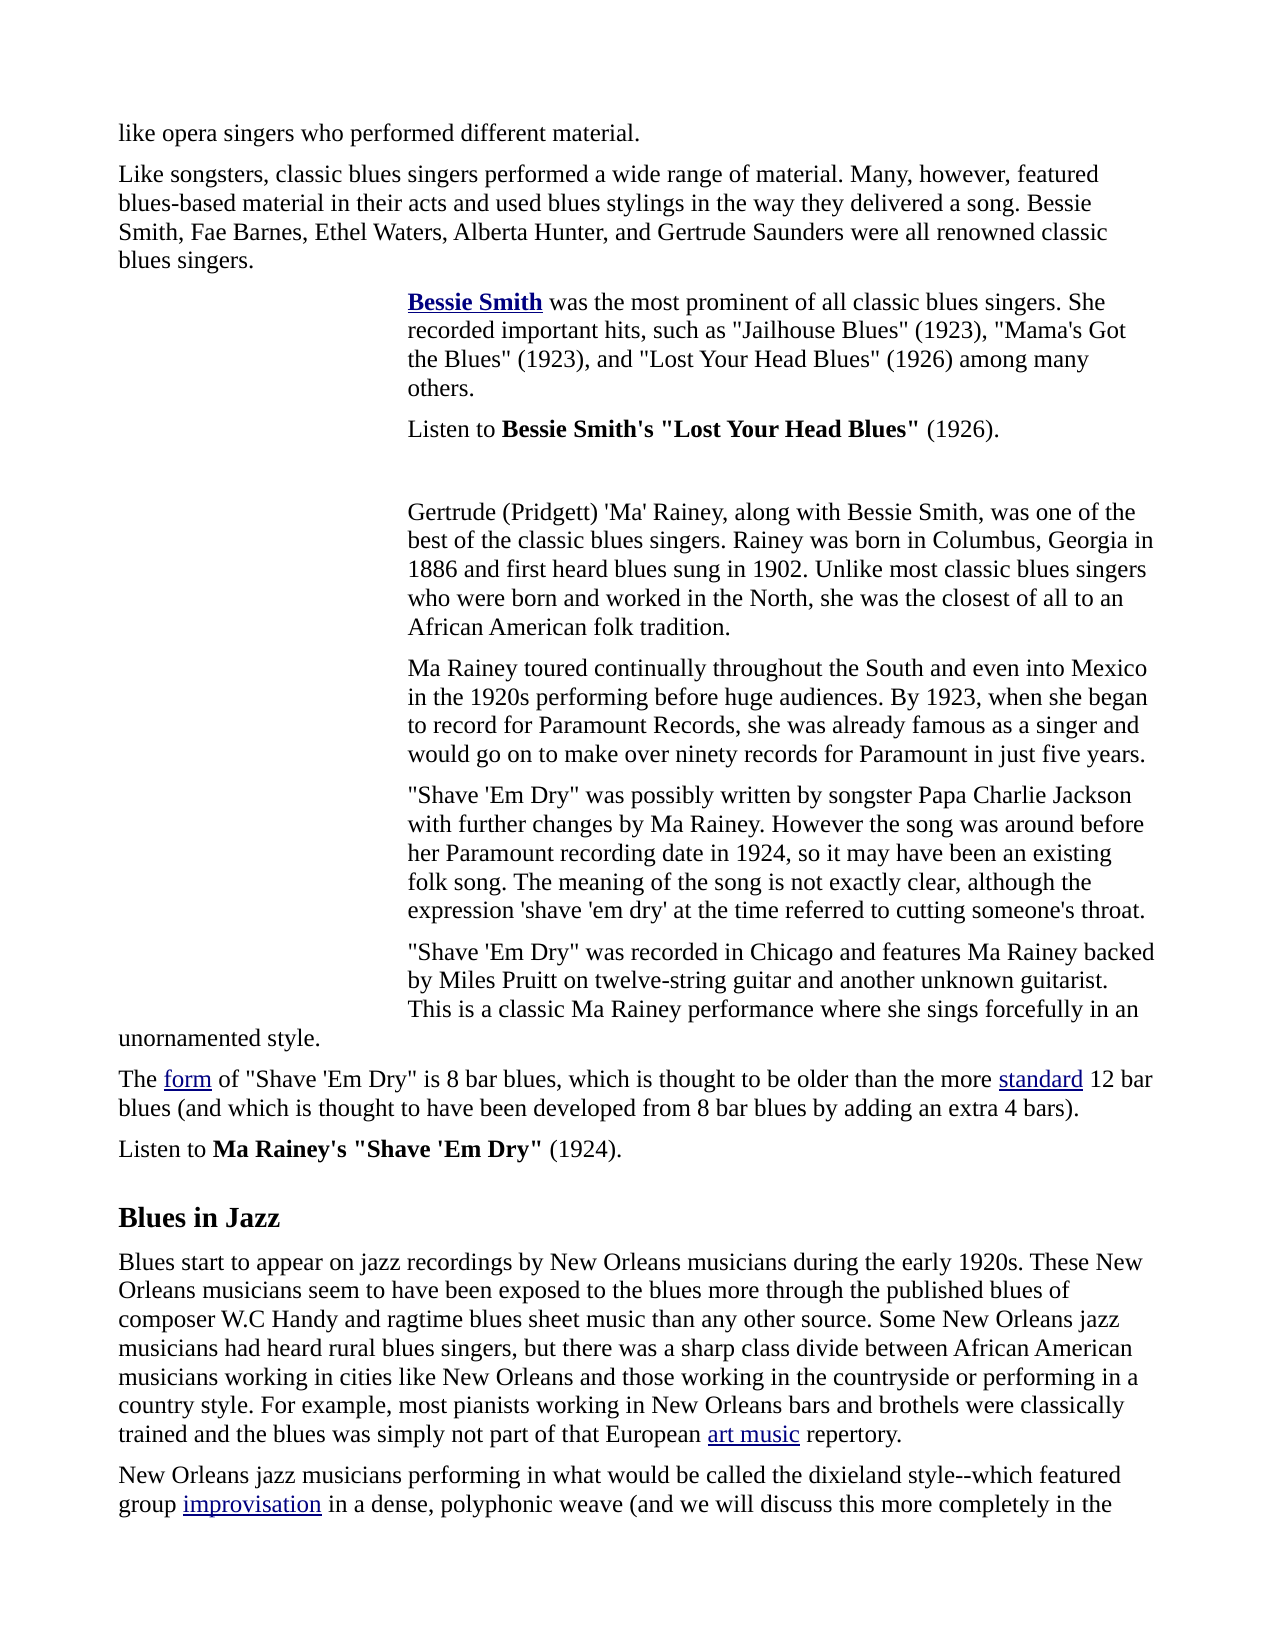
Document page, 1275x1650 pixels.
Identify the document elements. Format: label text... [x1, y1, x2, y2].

text New Orleans jazz musicians performing in what would be called the dixieland style--which featured group improvisation in a dense, polyphonic weave (and we will discuss this more completely in the [118, 1460, 1157, 1518]
text Bessie Smith was the most prominent of all classic blues singers. She recorded important hits, such as "Jailhouse Blues" (1923), "Mama's Got the Blues" (1923), and "Lost Your Head Blues" (1926) among many others. [118, 287, 1157, 402]
text "Shave 'Em Dry" was recorded in Chicago and features Ma Rainey backed by Miles Pruitt on twelve-string guitar and another unknown guitarist. This is a classic Ma Rainey performance where she sings forcefully in an unornamented style. [118, 937, 1157, 1052]
text Ma Rainey toured continually throughout the South and even into Mexico in the 1920s performing before huge audiences. By 1923, when she began to record for Paramount Records, she was already famous as a singer and would go on to make over ninety records for Paramount in just five years. [118, 653, 1157, 768]
text "Shave 'Em Dry" was possibly written by songster Papa Charlie Jackson with further changes by Ma Rainey. However the song was around before her Paramount recording date in 1924, so it may have been an existing folk song. The meaning of the song is not exactly clear, although the expression 'shave 'em dry' at the time referred to cutting someone's throat. [118, 781, 1157, 924]
text The form of "Shave 'Em Dry" is 8 bar blues, which is thought to be older than the more standard 12 bar blues (and which is thought to have been developed from 8 bar blues by adding an extra 4 bars). [118, 1064, 1157, 1122]
text like opera singers who performed different material. [118, 118, 1157, 147]
text Listen to Ma Rainey's "Shave 'Em Dry" (1924). [118, 1134, 1157, 1163]
text Like songsters, classic blues singers performed a wide range of material. Many, however, featured blues-based material in their acts and used blues stylings in the way they delivered a song. Bessie Smith, Fae Barnes, Ethel Waters, Alberta Hunter, and Gertrude Saunders were all renowned classic blues singers. [118, 159, 1157, 274]
text Listen to Bessie Smith's "Lost Your Head Blues" (1926). [118, 414, 1157, 443]
text Blues start to appear on jazz recordings by New Orleans musicians during the early 1920s. These New Orleans musicians seem to have been exposed to the blues more through the published blues of composer W.C Handy and ragtime blues sheet music than any other source. Some New Orleans jazz musicians had heard rural blues singers, but there was a sharp class divide between African American musicians working in cities like New Orleans and those working in the countryside or performing in a country style. For example, most pianists working in New Orleans bars and brothels were classically trained and the blues was simply not part of that European art music repertory. [118, 1247, 1157, 1448]
subtitle Blues in Jazz [118, 1201, 1157, 1234]
text Gertrude (Pridgett) 'Ma' Rainey, along with Bessie Smith, was one of the best of the classic blues singers. Rainey was born in Columbus, Georgia in 1886 and first heard blues sung in 1902. Unlike most classic blues singers who were born and worked in the North, she was the closest of all to an African American folk tradition. [118, 497, 1157, 641]
